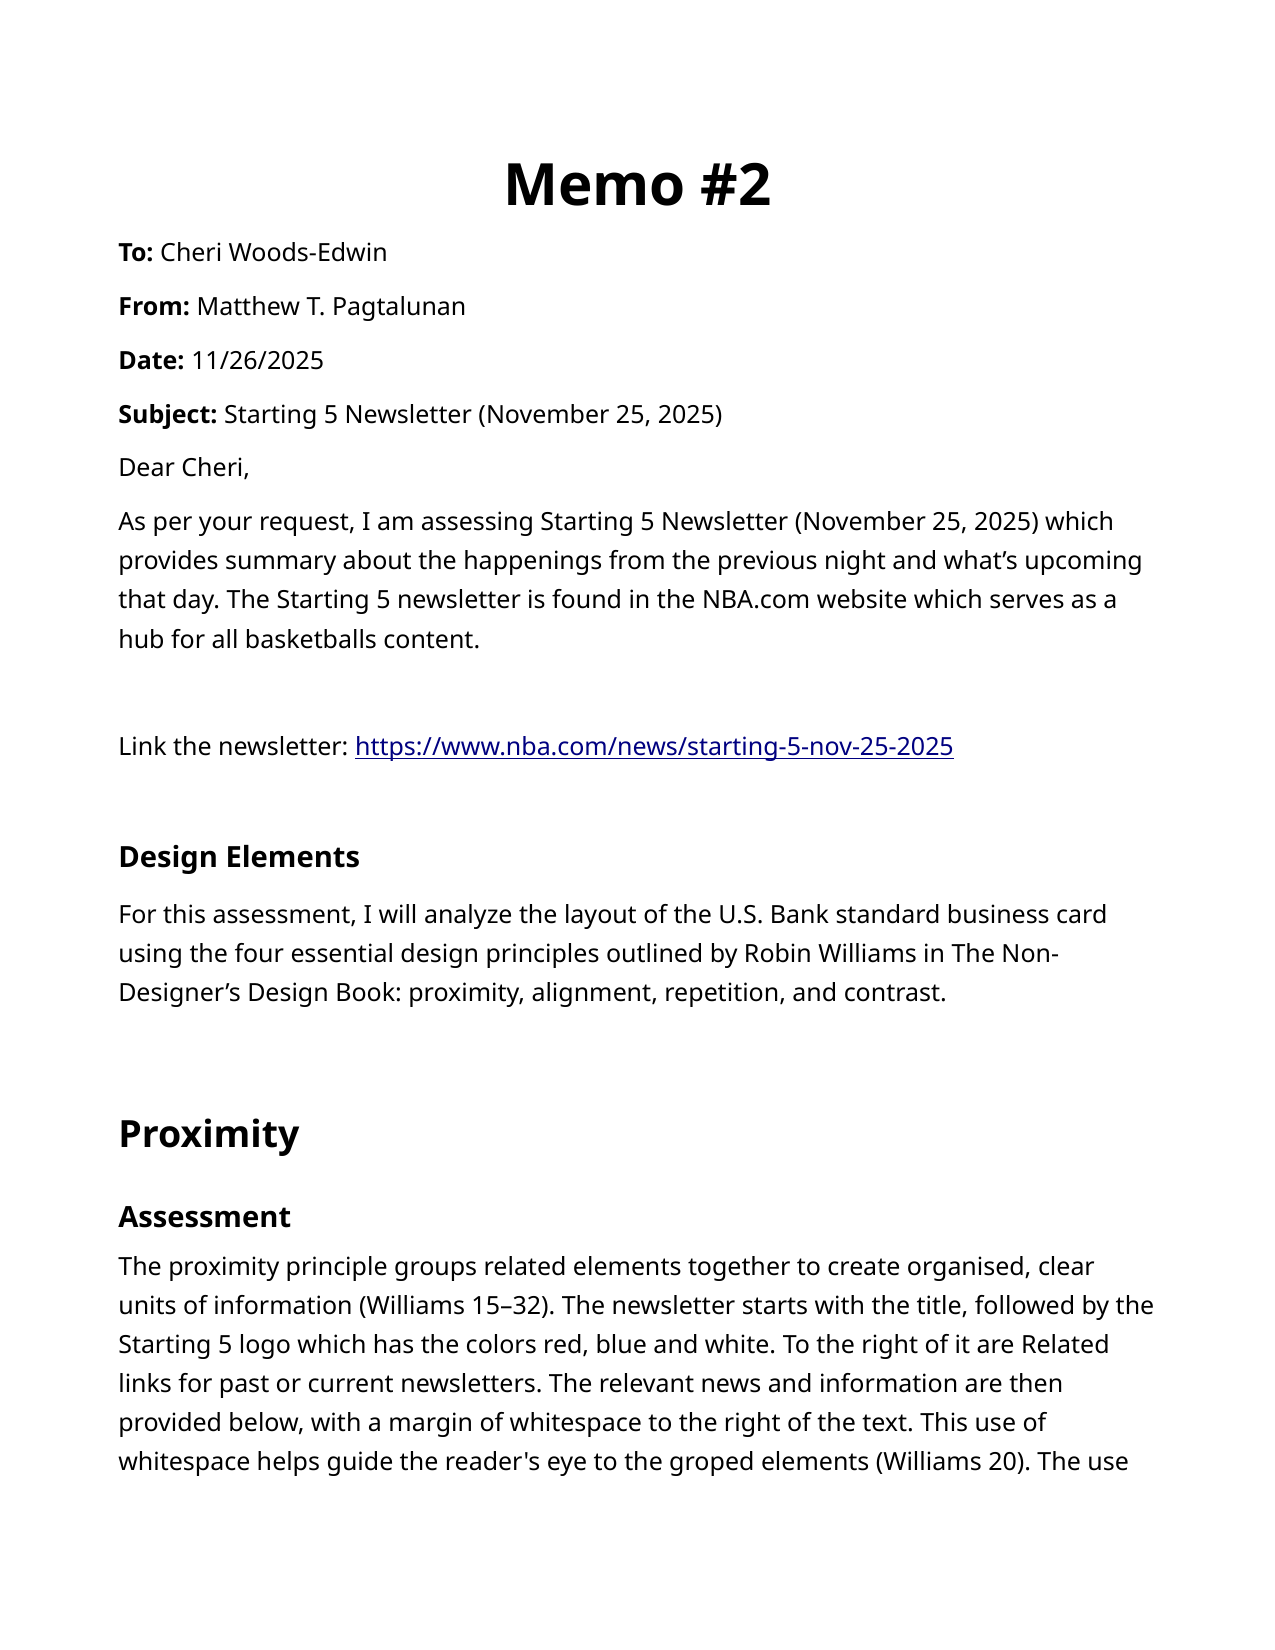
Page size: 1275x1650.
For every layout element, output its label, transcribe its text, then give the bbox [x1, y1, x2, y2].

text Dear Cheri, [118, 450, 1157, 484]
title Memo #2 [118, 143, 1157, 223]
subtitle Proximity [118, 1107, 1157, 1158]
text From: Matthew T. Pagtalunan [118, 289, 1157, 323]
text For this assessment, I will analyze the layout of the U.S. Bank standard business card using the four essential design principles outlined by Robin Williams in The Non-Designer’s Design Book: proximity, alignment, repetition, and contrast. [118, 897, 1157, 1009]
subtitle Assessment [118, 1196, 1157, 1236]
text Link the newsletter: https://www.nba.com/news/starting-5-nov-25-2025 [118, 729, 1157, 763]
text To: Cheri Woods-Edwin [118, 235, 1157, 269]
text As per your request, I am assessing Starting 5 Newsletter (November 25, 2025) which provides summary about the happenings from the previous night and what’s upcoming that day. The Starting 5 newsletter is found in the NBA.com website which serves as a hub for all basketballs content. [118, 504, 1157, 655]
text The proximity principle groups related elements together to create organised, clear units of information (Williams 15–32). The newsletter starts with the title, followed by the Starting 5 logo which has the colors red, blue and white. To the right of it are Related links for past or current newsletters. The relevant news and information are then provided below, with a margin of whitespace to the right of the text. This use of whitespace helps guide the reader's eye to the groped elements (Williams 20). The use [118, 1248, 1157, 1478]
text Date: 11/26/2025 [118, 343, 1157, 377]
text Subject: Starting 5 Newsletter (November 25, 2025) [118, 396, 1157, 430]
text Design Elements [118, 836, 1157, 876]
